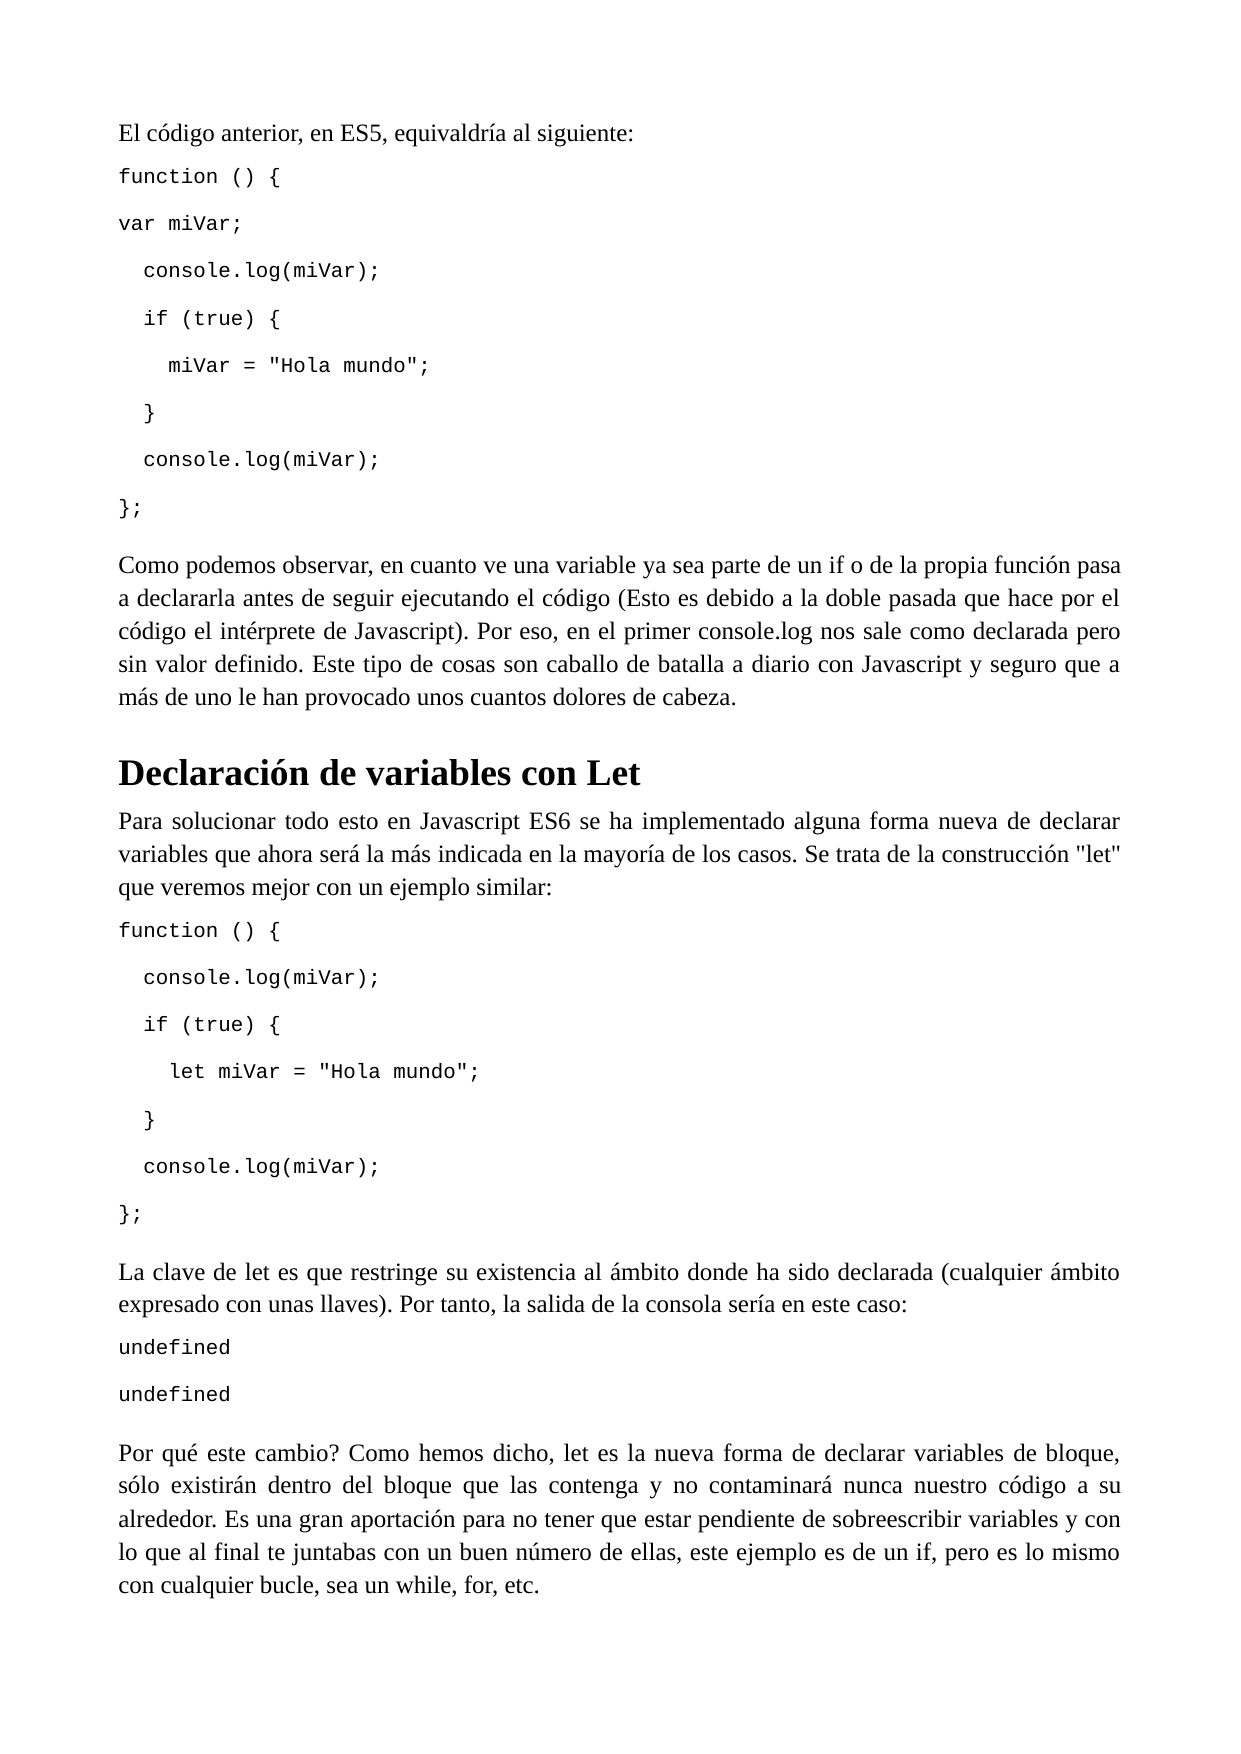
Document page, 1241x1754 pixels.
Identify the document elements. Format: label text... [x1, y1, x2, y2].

text console.log(miVar); [118, 260, 1122, 284]
text El código anterior, en ES5, equivaldría al siguiente: [118, 118, 1122, 147]
text } [118, 402, 1122, 426]
text Para solucionar todo esto en Javascript ES6 se ha implementado alguna forma nueva de declarar variables que ahora será la más indicada en la mayoría de los casos. Se trata de la construcción "let" que veremos mejor con un ejemplo similar: [118, 806, 1122, 901]
text if (true) { [118, 308, 1122, 331]
text let miVar = "Hola mundo"; [118, 1062, 1122, 1085]
subtitle Declaración de variables con Let [118, 750, 1122, 793]
text function () { [118, 166, 1122, 189]
text Por qué este cambio? Como hemos dicho, let es la nueva forma de declarar variables de bloque, sólo existirán dentro del bloque que las contenga y no contaminará nunca nuestro código a su alrededor. Es una gran aportación para no tener que estar pendiente de sobreescribir variables y con lo que al final te juntabas con un buen número de ellas, este ejemplo es de un if, pero es lo mismo con cualquier bucle, sea un while, for, etc. [118, 1438, 1122, 1598]
text console.log(miVar); [118, 1156, 1122, 1180]
text miVar = "Hola mundo"; [118, 355, 1122, 378]
text }; [118, 497, 1122, 520]
text console.log(miVar); [118, 967, 1122, 991]
text console.log(miVar); [118, 449, 1122, 473]
text var miVar; [118, 213, 1122, 237]
text Como podemos observar, en cuanto ve una variable ya sea parte de un if o de la propia función pasa a declararla antes de seguir ejecutando el código (Esto es debido a la doble pasada que hace por el código el intérprete de Javascript). Por eso, en el primer console.log nos sale como declarada pero sin valor definido. Este tipo de cosas son caballo de batalla a diario con Javascript y seguro que a más de uno le han provocado unos cuantos dolores de cabeza. [118, 550, 1122, 711]
text }; [118, 1203, 1122, 1227]
text undefined [118, 1384, 1122, 1408]
text function () { [118, 920, 1122, 943]
text La clave de let es que restringe su existencia al ámbito donde ha sido declarada (cualquier ámbito expresado con unas llaves). Por tanto, la salida de la consola sería en este caso: [118, 1257, 1122, 1318]
text } [118, 1109, 1122, 1132]
text if (true) { [118, 1014, 1122, 1038]
text undefined [118, 1337, 1122, 1361]
